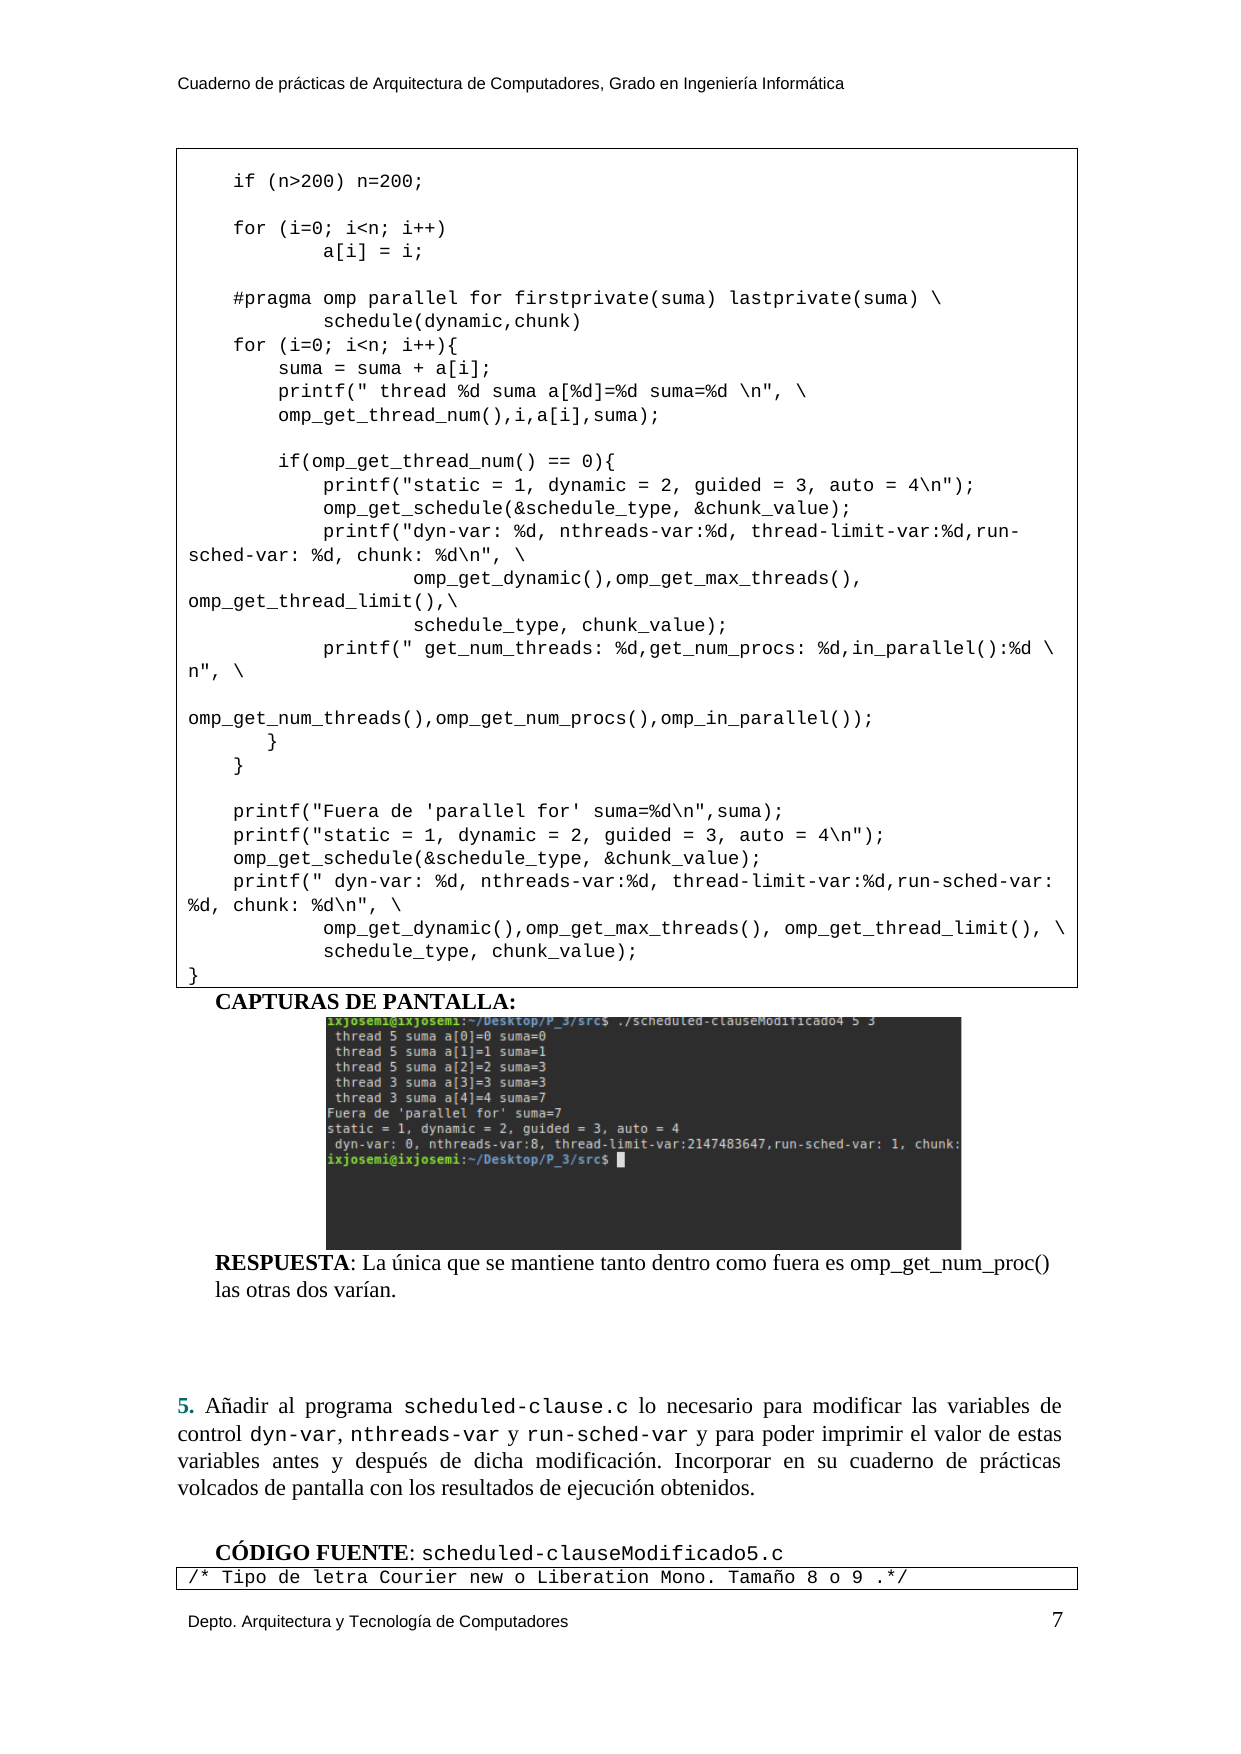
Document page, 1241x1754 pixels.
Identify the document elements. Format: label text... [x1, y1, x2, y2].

text CÓDIGO FUENTE: scheduled-clauseModificado5.c [215, 1539, 1063, 1567]
table_header /* Tipo de letra Courier new o Liberation Mono. Tamaño 8 o 9 .*/ [177, 1568, 1077, 1589]
list 5. Añadir al programa scheduled-clause.c lo necesario para modificar las variables de control dyn-var, nthreads-var y run-sched-var y para poder imprimir el valor de estas variables antes y después de dicha modificación. Incorporar en su cuaderno de prácticas volcados de pantalla con los resultados de ejecución obtenidos. [177, 1392, 1063, 1500]
text RESPUESTA: La única que se mantiene tanto dentro como fuera es omp_get_num_proc() las otras dos varían. [215, 1093, 1063, 1302]
text CAPTURAS DE PANTALLA: [215, 988, 1063, 1014]
table_header if (n>200) n=200; for (i=0; i<n; i++) a[i] = i; #pragma omp parallel for firstprivate(suma) lastprivate(suma) \ schedule(dynamic,chunk) for (i=0; i<n; i++){ suma = suma + a[i]; printf(" thread %d suma a[%d]=%d suma=%d \n", \ omp_get_thread_num(),i,a[i],suma); if(omp_get_thread_num() == 0){ printf("static = 1, dynamic = 2, guided = 3, auto = 4\n"); omp_get_schedule(&schedule_type, &chunk_value); printf("dyn-var: %d, nthreads-var:%d, thread-limit-var:%d,run-sched-var: %d, chunk: %d\n", \ omp_get_dynamic(),omp_get_max_threads(), omp_get_thread_limit(),\ schedule_type, chunk_value); printf(" get_num_threads: %d,get_num_procs: %d,in_parallel():%d \n", \ omp_get_num_threads(),omp_get_num_procs(),omp_in_parallel()); } } printf("Fuera de 'parallel for' suma=%d\n",suma); printf("static = 1, dynamic = 2, guided = 3, auto = 4\n"); omp_get_schedule(&schedule_type, &chunk_value); printf(" dyn-var: %d, nthreads-var:%d, thread-limit-var:%d,run-sched-var: %d, chunk: %d\n", \ omp_get_dynamic(),omp_get_max_threads(), omp_get_thread_limit(), \ schedule_type, chunk_value); } [177, 149, 1077, 987]
picture [350, 1017, 962, 1250]
